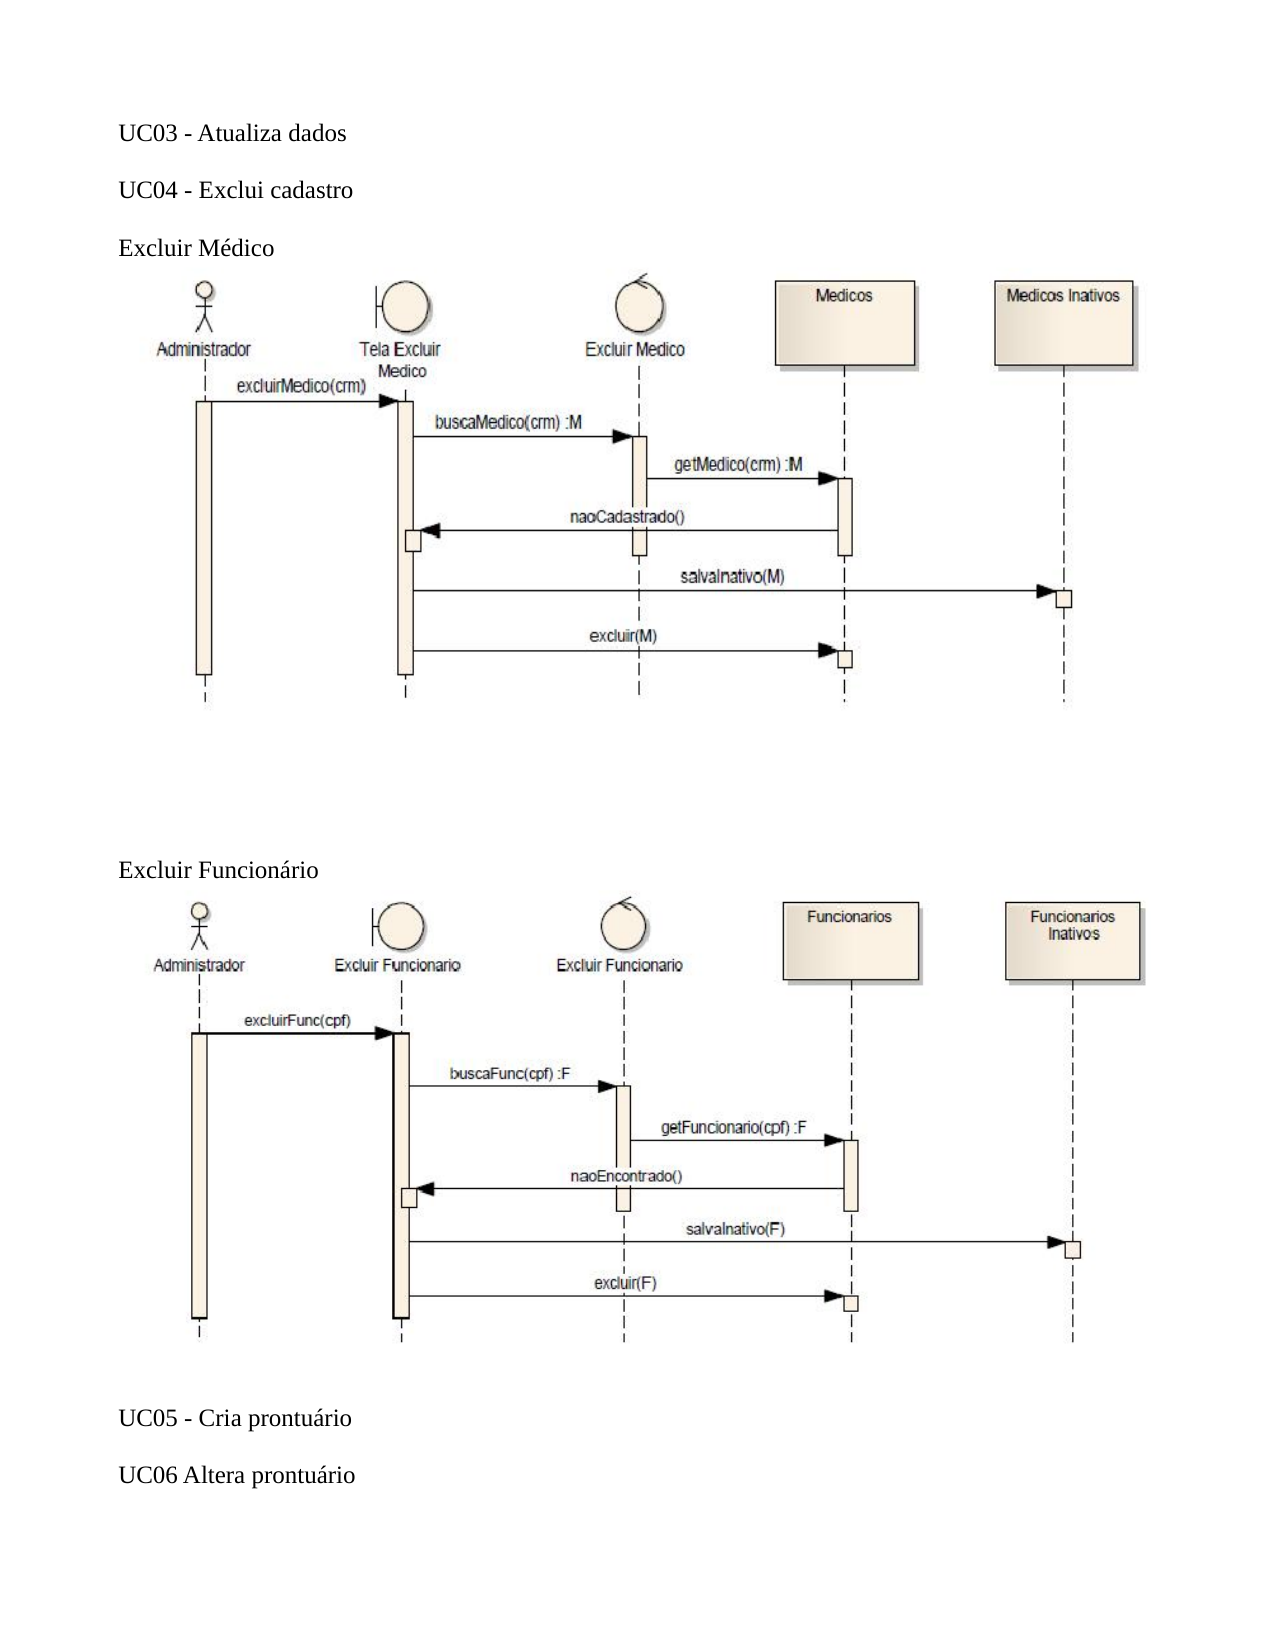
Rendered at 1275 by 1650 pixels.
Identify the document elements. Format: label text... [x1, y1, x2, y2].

picture [118, 883, 1157, 1374]
text UC04 - Exclui cadastro [118, 176, 1157, 204]
text UC06 Altera prontuário [118, 1460, 1157, 1489]
text Excluir Funcionário [118, 855, 1157, 883]
picture [118, 261, 1154, 740]
text UC03 - Atualiza dados [118, 118, 1157, 147]
text Excluir Médico [118, 233, 1157, 262]
text UC05 - Cria prontuário [118, 1403, 1157, 1431]
